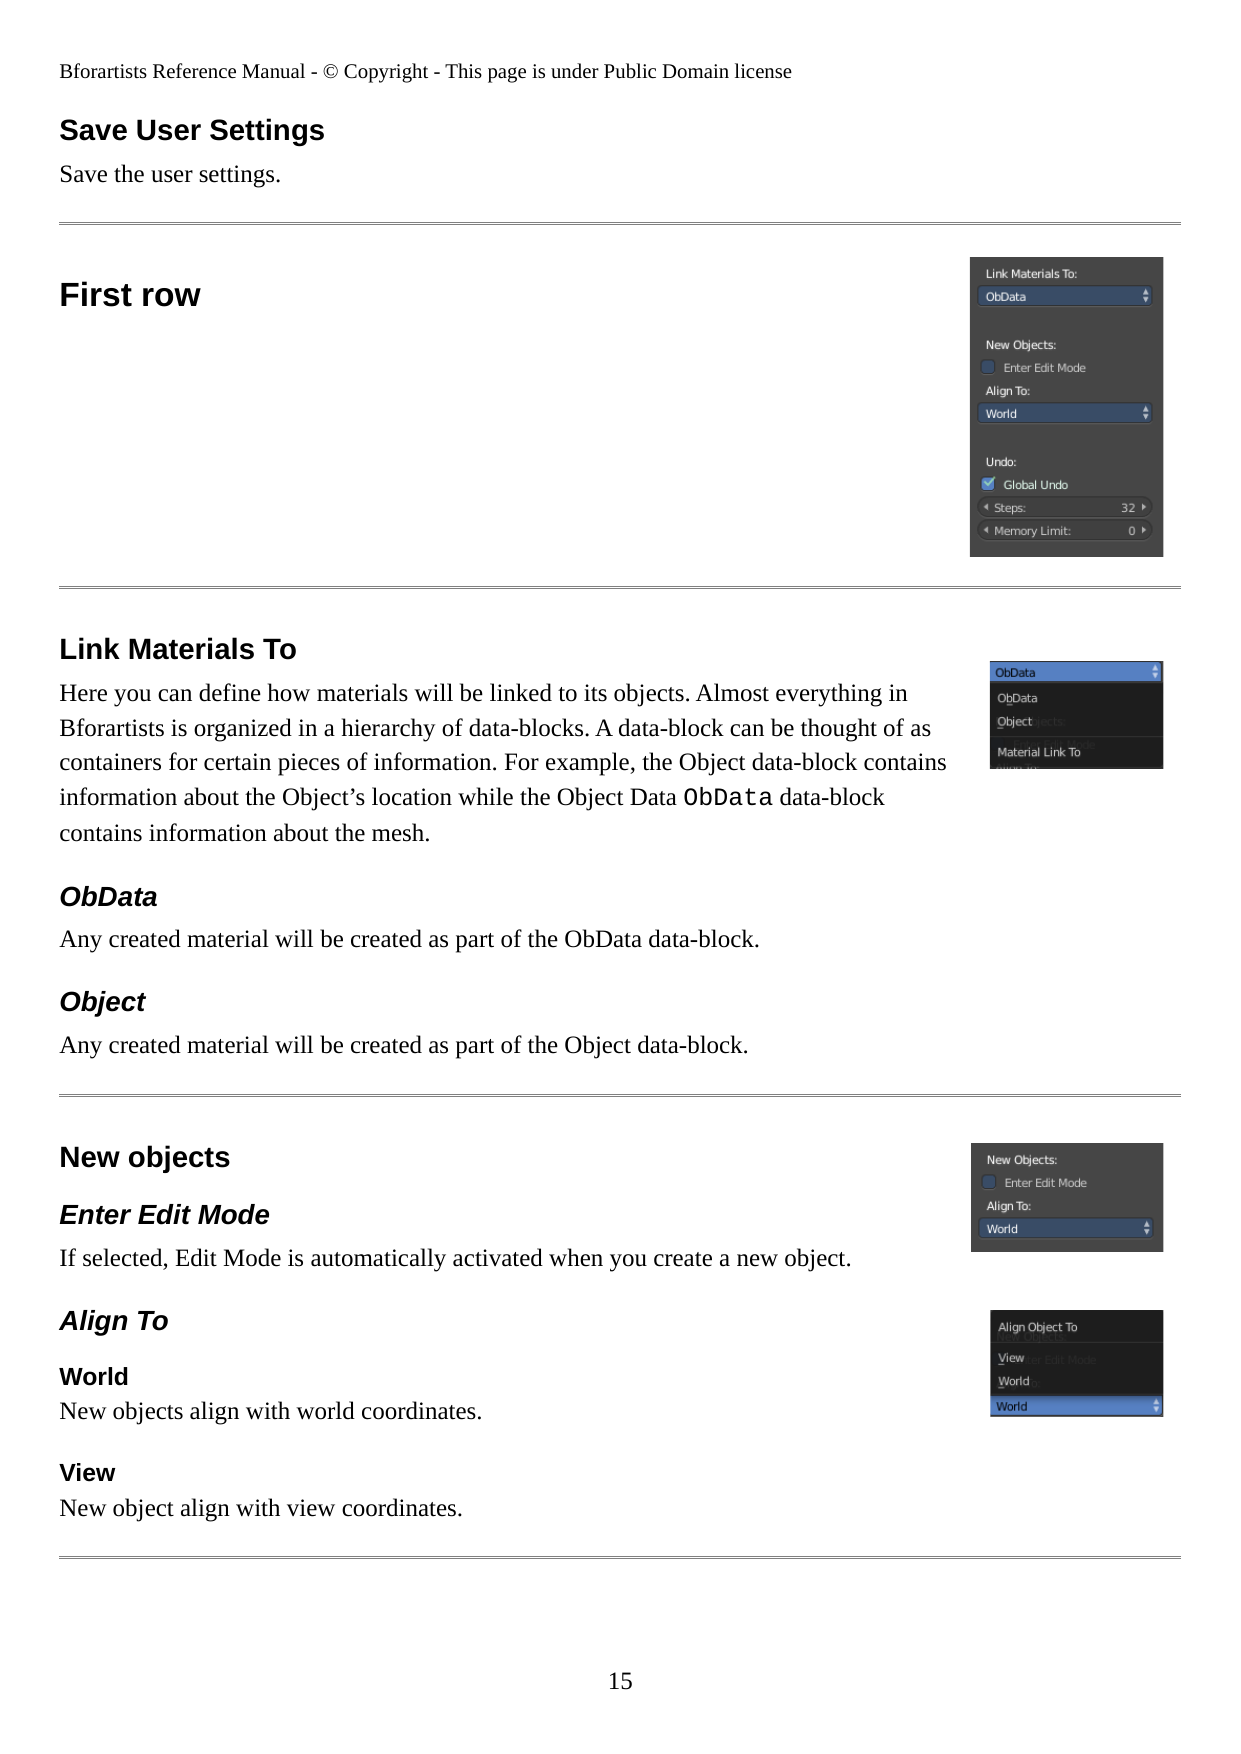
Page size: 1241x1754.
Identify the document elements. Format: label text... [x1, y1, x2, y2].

subtitle Save User Settings [59, 113, 1181, 146]
text New objects align with world coordinates. [59, 1396, 1181, 1425]
subtitle New objects [59, 1140, 1181, 1174]
text Here you can define how materials will be linked to its objects. Almost everything in Bforartists is organized in a hierarchy of data-blocks. A data-block can be thought of as containers for certain pieces of information. For example, the Object data-block contains information about the Object’s location while the Object Data ObData data-block contains information about the mesh. [59, 678, 1181, 847]
text If selected, Edit Mode is automatically activated when you create a new object. [59, 1243, 1181, 1272]
text New object align with view coordinates. [59, 1493, 1181, 1521]
subtitle Enter Edit Mode [59, 1199, 971, 1231]
subtitle ObData [59, 880, 1181, 912]
subtitle Align To [59, 1305, 1181, 1337]
picture [969, 257, 1164, 557]
subtitle Object [59, 986, 1181, 1018]
subtitle World [59, 1362, 990, 1390]
text Save the user settings. [59, 159, 1181, 188]
picture [990, 1310, 1164, 1417]
text Any created material will be created as part of the Object data-block. [59, 1030, 1181, 1059]
subtitle Link Materials To [59, 632, 1181, 666]
picture [989, 661, 1164, 769]
subtitle [1164, 1362, 1181, 1390]
subtitle First row [59, 275, 969, 313]
subtitle [1164, 275, 1181, 313]
subtitle View [59, 1458, 1181, 1486]
picture [971, 1143, 1164, 1252]
text Any created material will be created as part of the ObData data-block. [59, 924, 1181, 953]
subtitle [1164, 1199, 1181, 1231]
